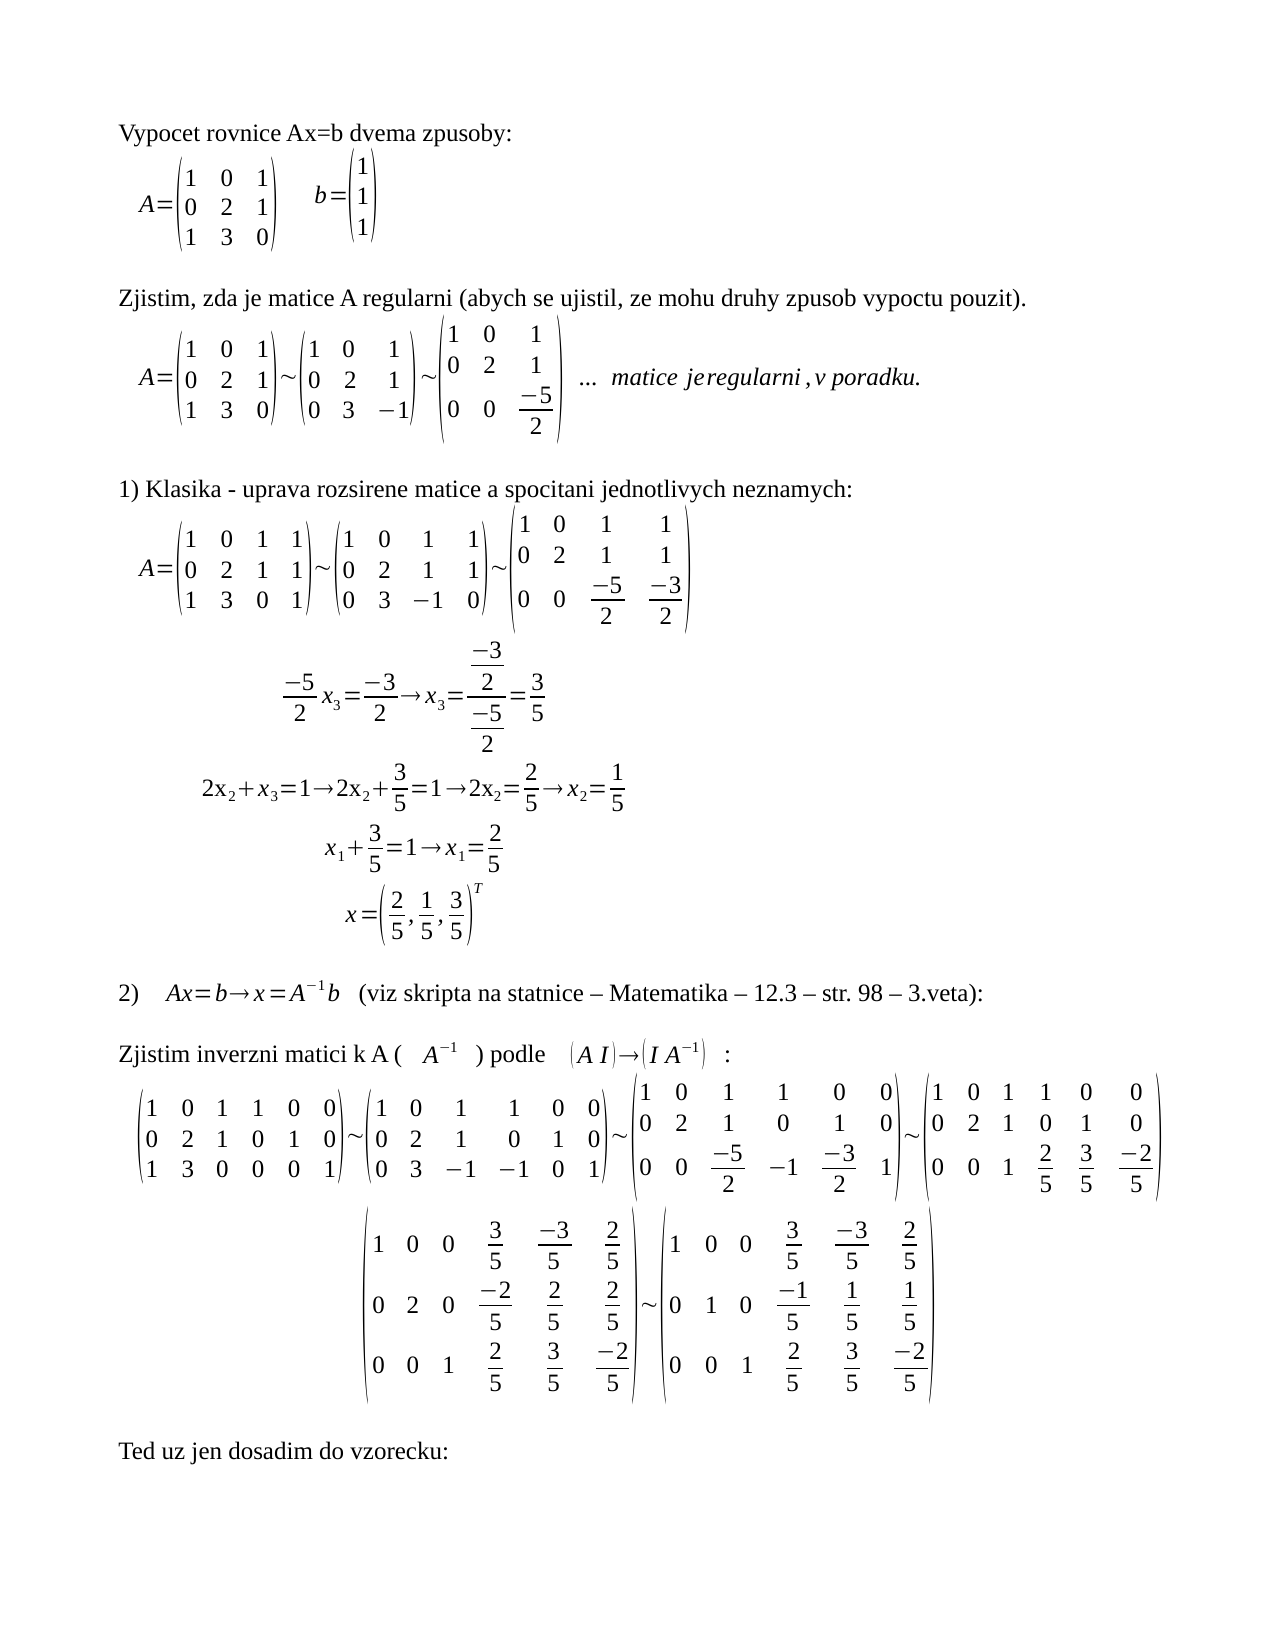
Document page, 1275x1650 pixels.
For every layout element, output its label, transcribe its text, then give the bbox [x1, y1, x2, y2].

text Zjistim inverzni matici k A () podle : [118, 1036, 1157, 1071]
text Ted uz jen dosadim do vzorecku: [118, 1436, 1157, 1465]
text 2) (viz skripta na statnice – Matematika – 12.3 – str. 98 – 3.veta): [118, 976, 1157, 1008]
text 1) Klasika - uprava rozsirene matice a spocitani jednotlivych neznamych: [118, 474, 1157, 502]
text Vypocet rovnice Ax=b dvema zpusoby: [118, 118, 1157, 147]
text Zjistim, zda je matice A regularni (abych se ujistil, ze mohu druhy zpusob vypoctu pouzit). [118, 283, 1157, 312]
